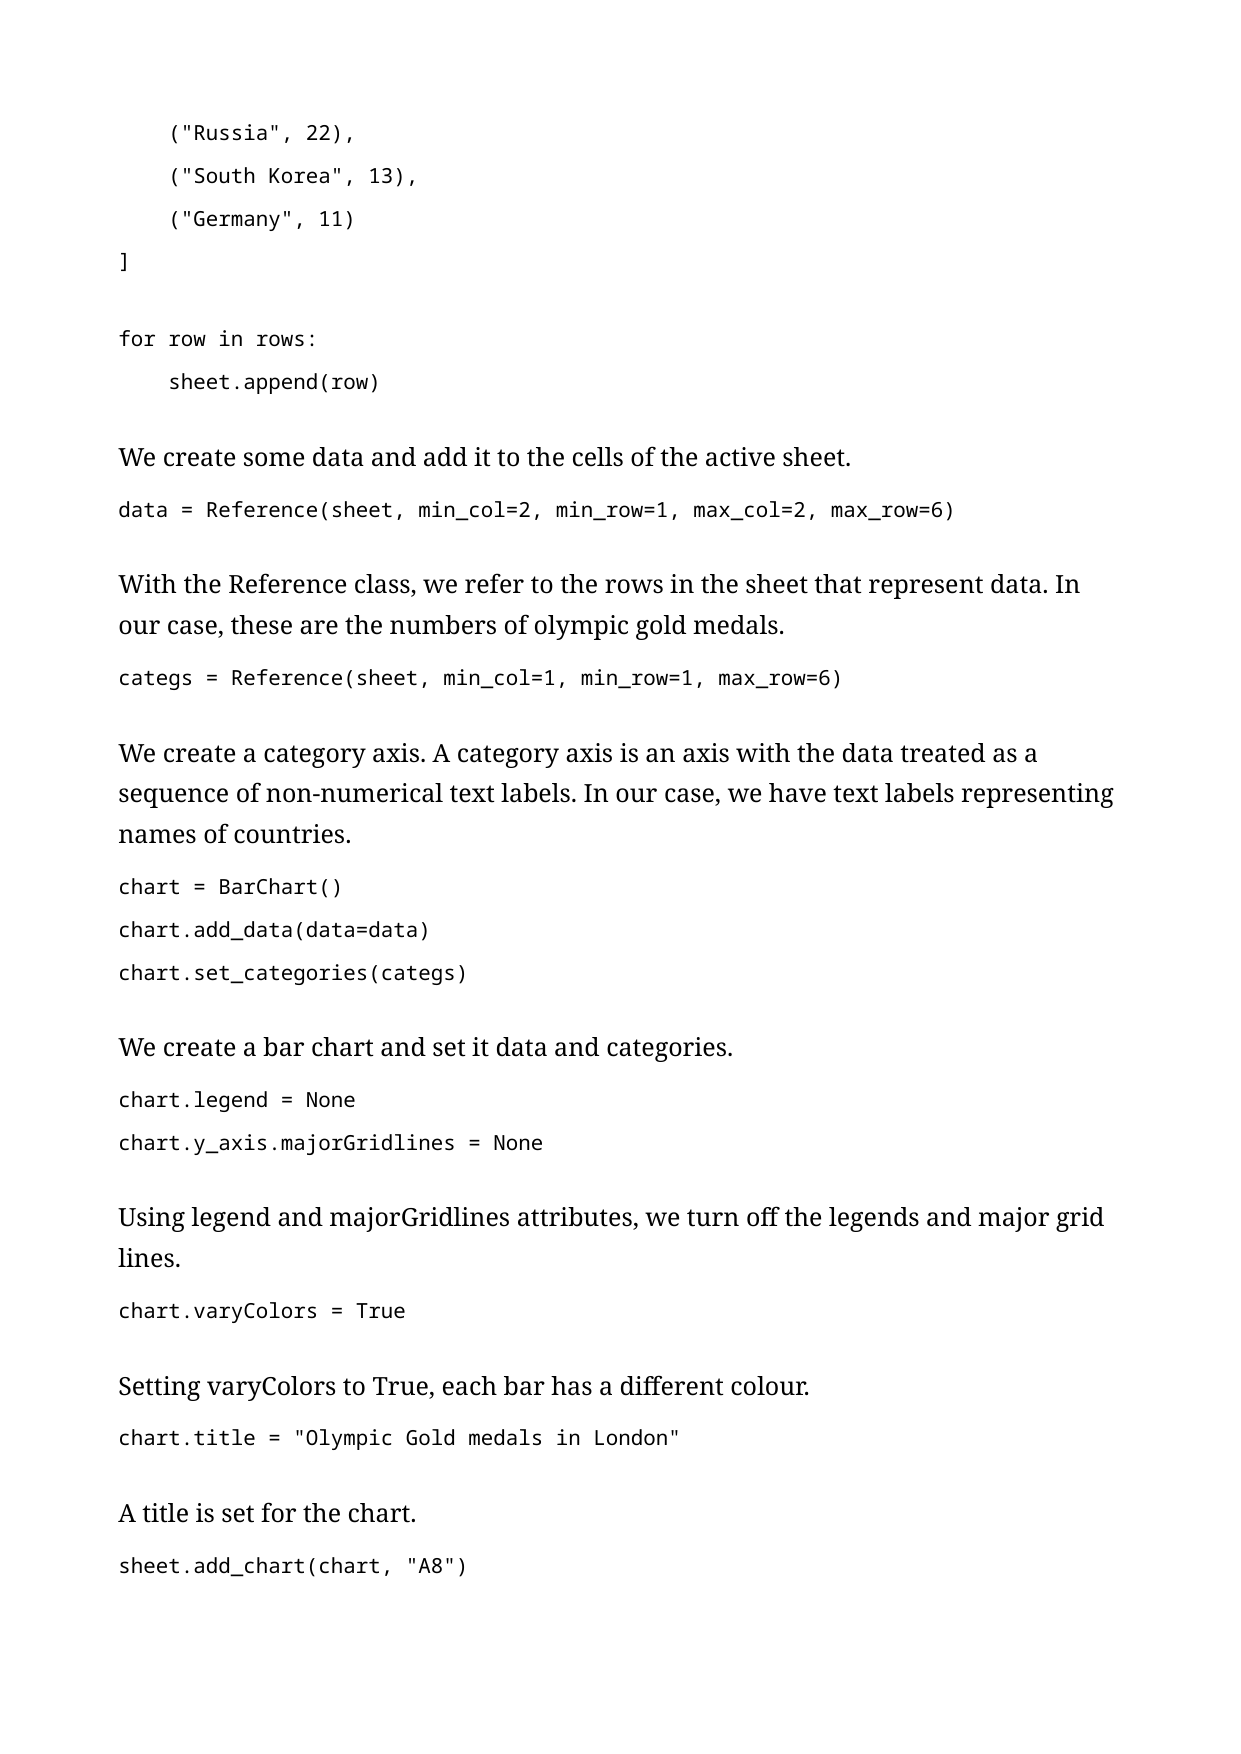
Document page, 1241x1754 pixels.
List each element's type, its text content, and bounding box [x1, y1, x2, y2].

text With the Reference class, we refer to the rows in the sheet that represent data. In our case, these are the numbers of olympic gold medals. [118, 567, 1122, 642]
text chart = BarChart() [118, 872, 1122, 901]
text A title is set for the chart. [118, 1496, 1122, 1530]
text chart.y_axis.majorGridlines = None [118, 1128, 1122, 1156]
text We create some data and add it to the cells of the active sheet. [118, 439, 1122, 473]
text We create a category axis. A category axis is an axis with the data treated as a sequence of non-numerical text labels. In our case, we have text labels representing names of countries. [118, 735, 1122, 851]
text Using legend and majorGridlines attributes, we turn off the legends and major grid lines. [118, 1200, 1122, 1275]
text chart.varyColors = True [118, 1296, 1122, 1324]
text ("Germany", 11) [118, 204, 1122, 232]
text ] [118, 247, 1122, 275]
text chart.add_data(data=data) [118, 915, 1122, 943]
text sheet.add_chart(chart, "A8") [118, 1551, 1122, 1579]
text chart.set_categories(categs) [118, 958, 1122, 986]
text for row in rows: [118, 324, 1122, 353]
text categs = Reference(sheet, min_col=1, min_row=1, max_row=6) [118, 663, 1122, 692]
text ("Russia", 22), [118, 118, 1122, 147]
text sheet.append(row) [118, 367, 1122, 396]
text ("South Korea", 13), [118, 161, 1122, 189]
text Setting varyColors to True, each bar has a different colour. [118, 1368, 1122, 1402]
text chart.legend = None [118, 1085, 1122, 1113]
text chart.title = "Olympic Gold medals in London" [118, 1423, 1122, 1452]
text data = Reference(sheet, min_col=2, min_row=1, max_col=2, max_row=6) [118, 495, 1122, 523]
text We create a bar chart and set it data and categories. [118, 1030, 1122, 1064]
